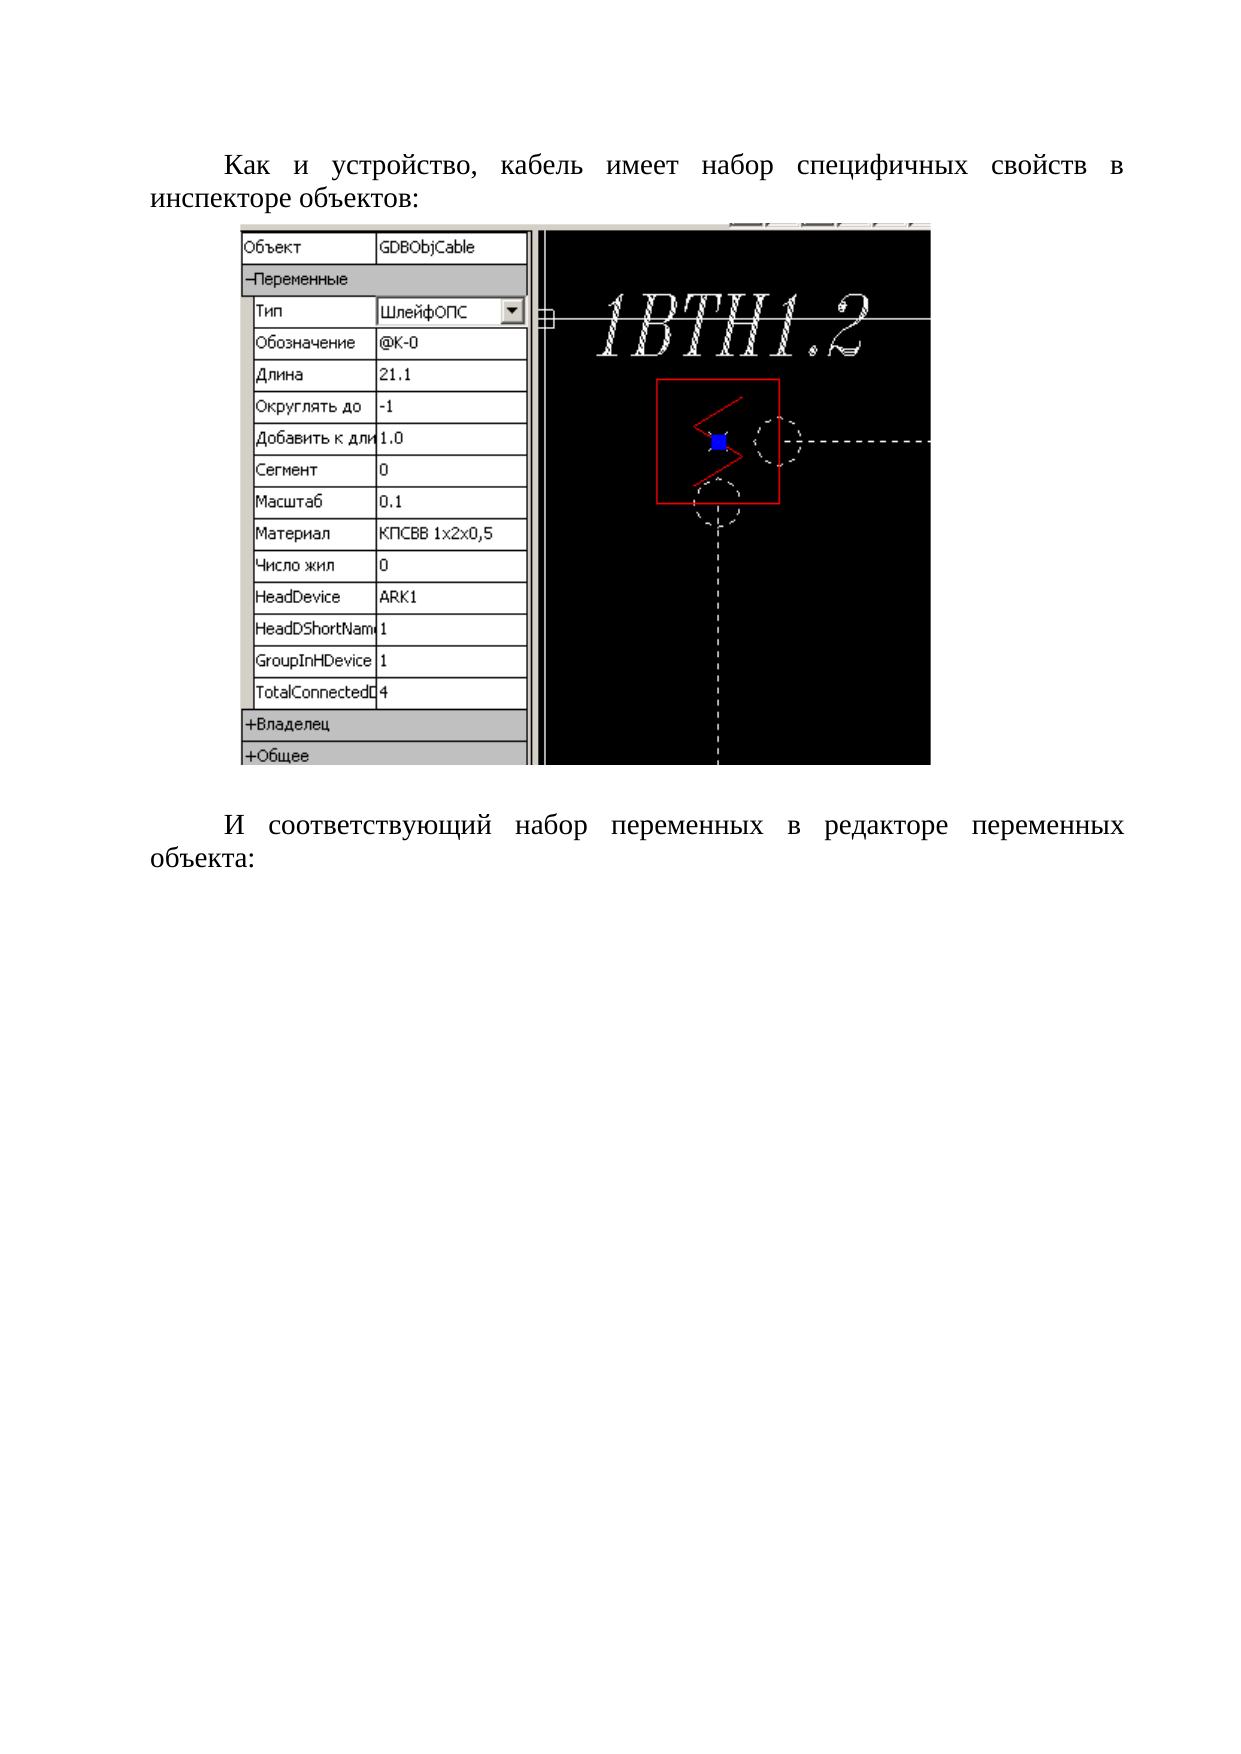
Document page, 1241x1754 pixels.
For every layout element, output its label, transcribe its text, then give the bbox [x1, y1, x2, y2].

text Как и устройство, кабель имеет набор специфичных свойств в инспекторе объектов: [150, 147, 1125, 214]
text И соответствующий набор переменных в редакторе переменных объекта: [150, 807, 1125, 874]
